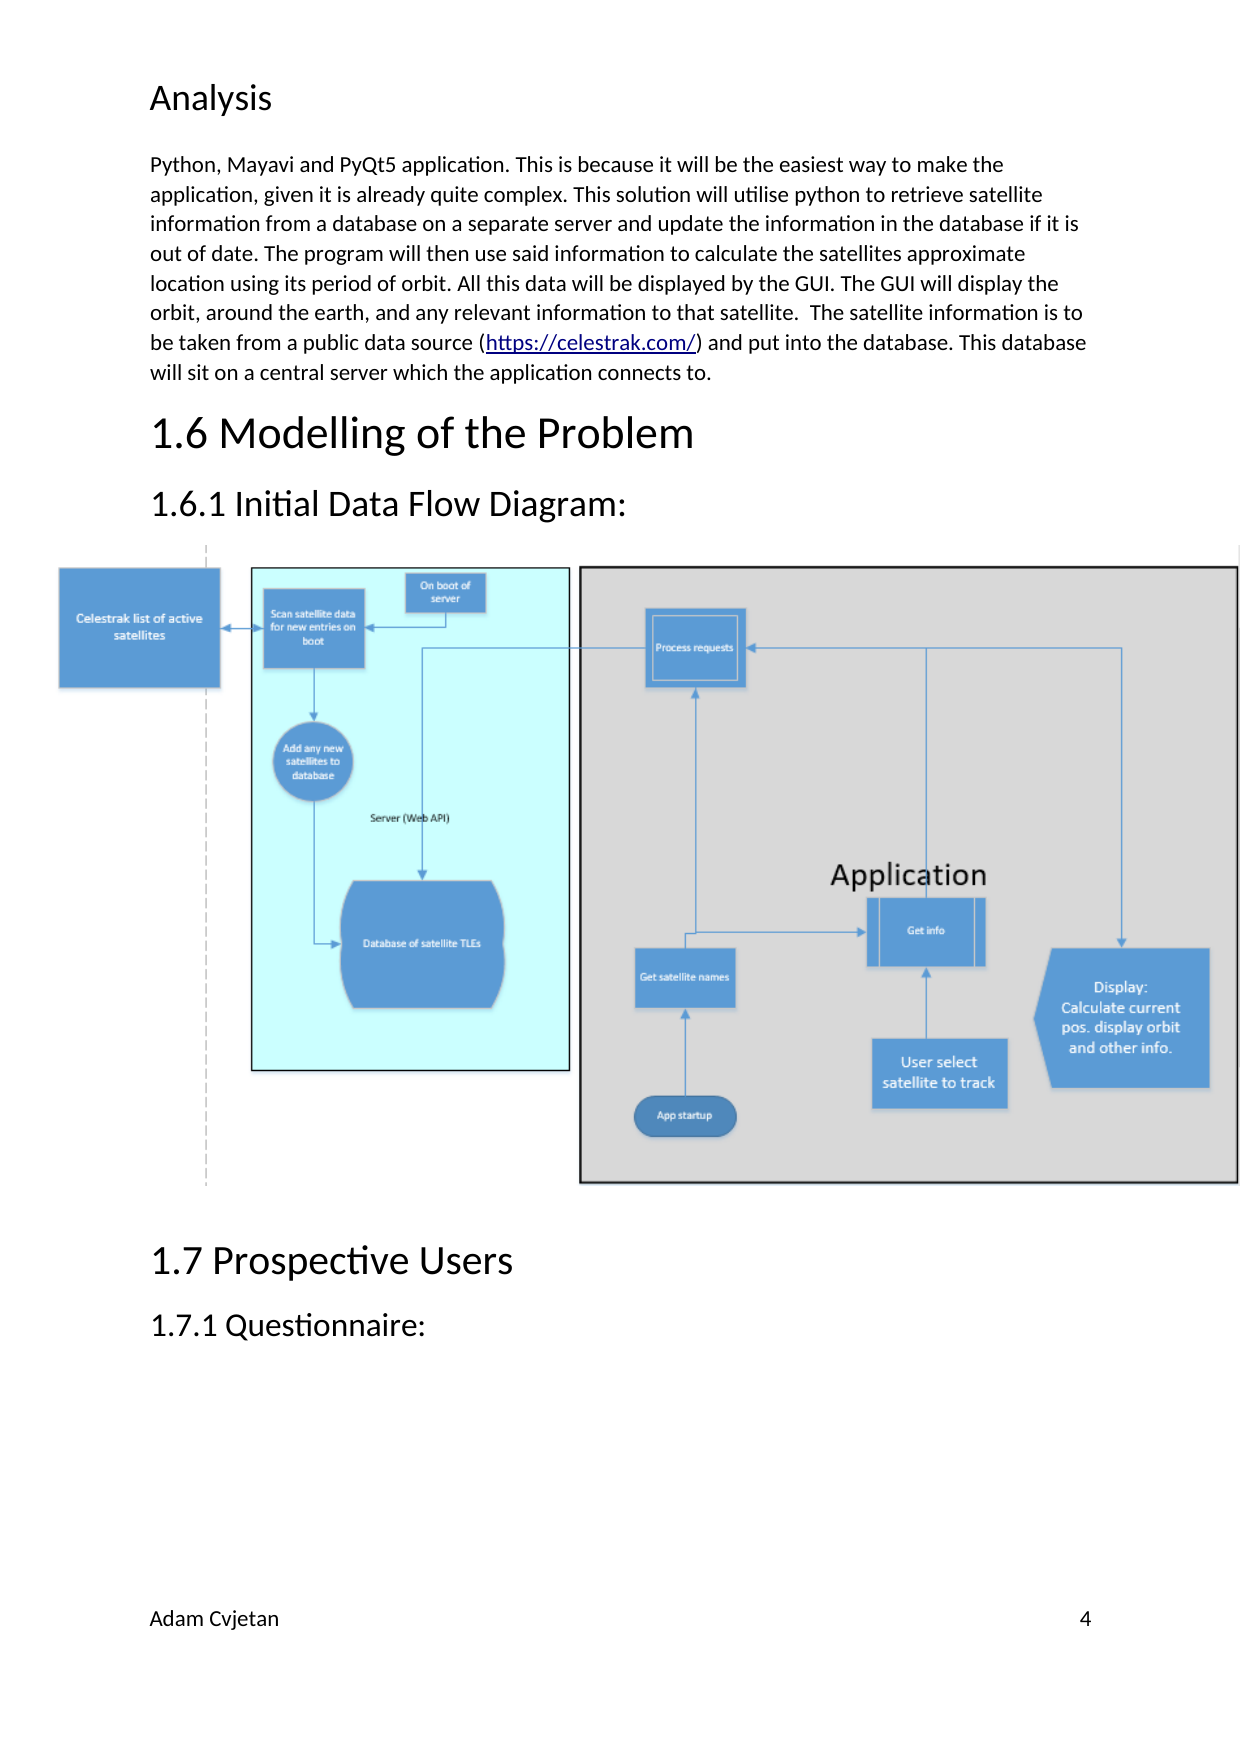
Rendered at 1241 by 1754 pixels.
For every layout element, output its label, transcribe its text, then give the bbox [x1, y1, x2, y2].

text Python, Mayavi and PyQt5 application. This is because it will be the easiest way to make the application, given it is already quite complex. This solution will utilise python to retrieve satellite information from a database on a separate server and update the information in the database if it is out of date. The program will then use said information to calculate the satellites approximate location using its period of orbit. All this data will be displayed by the GUI. The GUI will display the orbit, around the earth, and any relevant information to that satellite. The satellite information is to be taken from a public data source (https://celestrak.com/) and put into the database. This database will sit on a central server which the application connects to. [150, 150, 1090, 386]
text 1.7.1 Questionnaire: [150, 1304, 1090, 1345]
text 1.7 Prospective Users [150, 1234, 1090, 1284]
text 1.6 Modelling of the Problem [150, 404, 1090, 460]
text 1.6.1 Initial Data Flow Diagram: [150, 480, 1090, 526]
